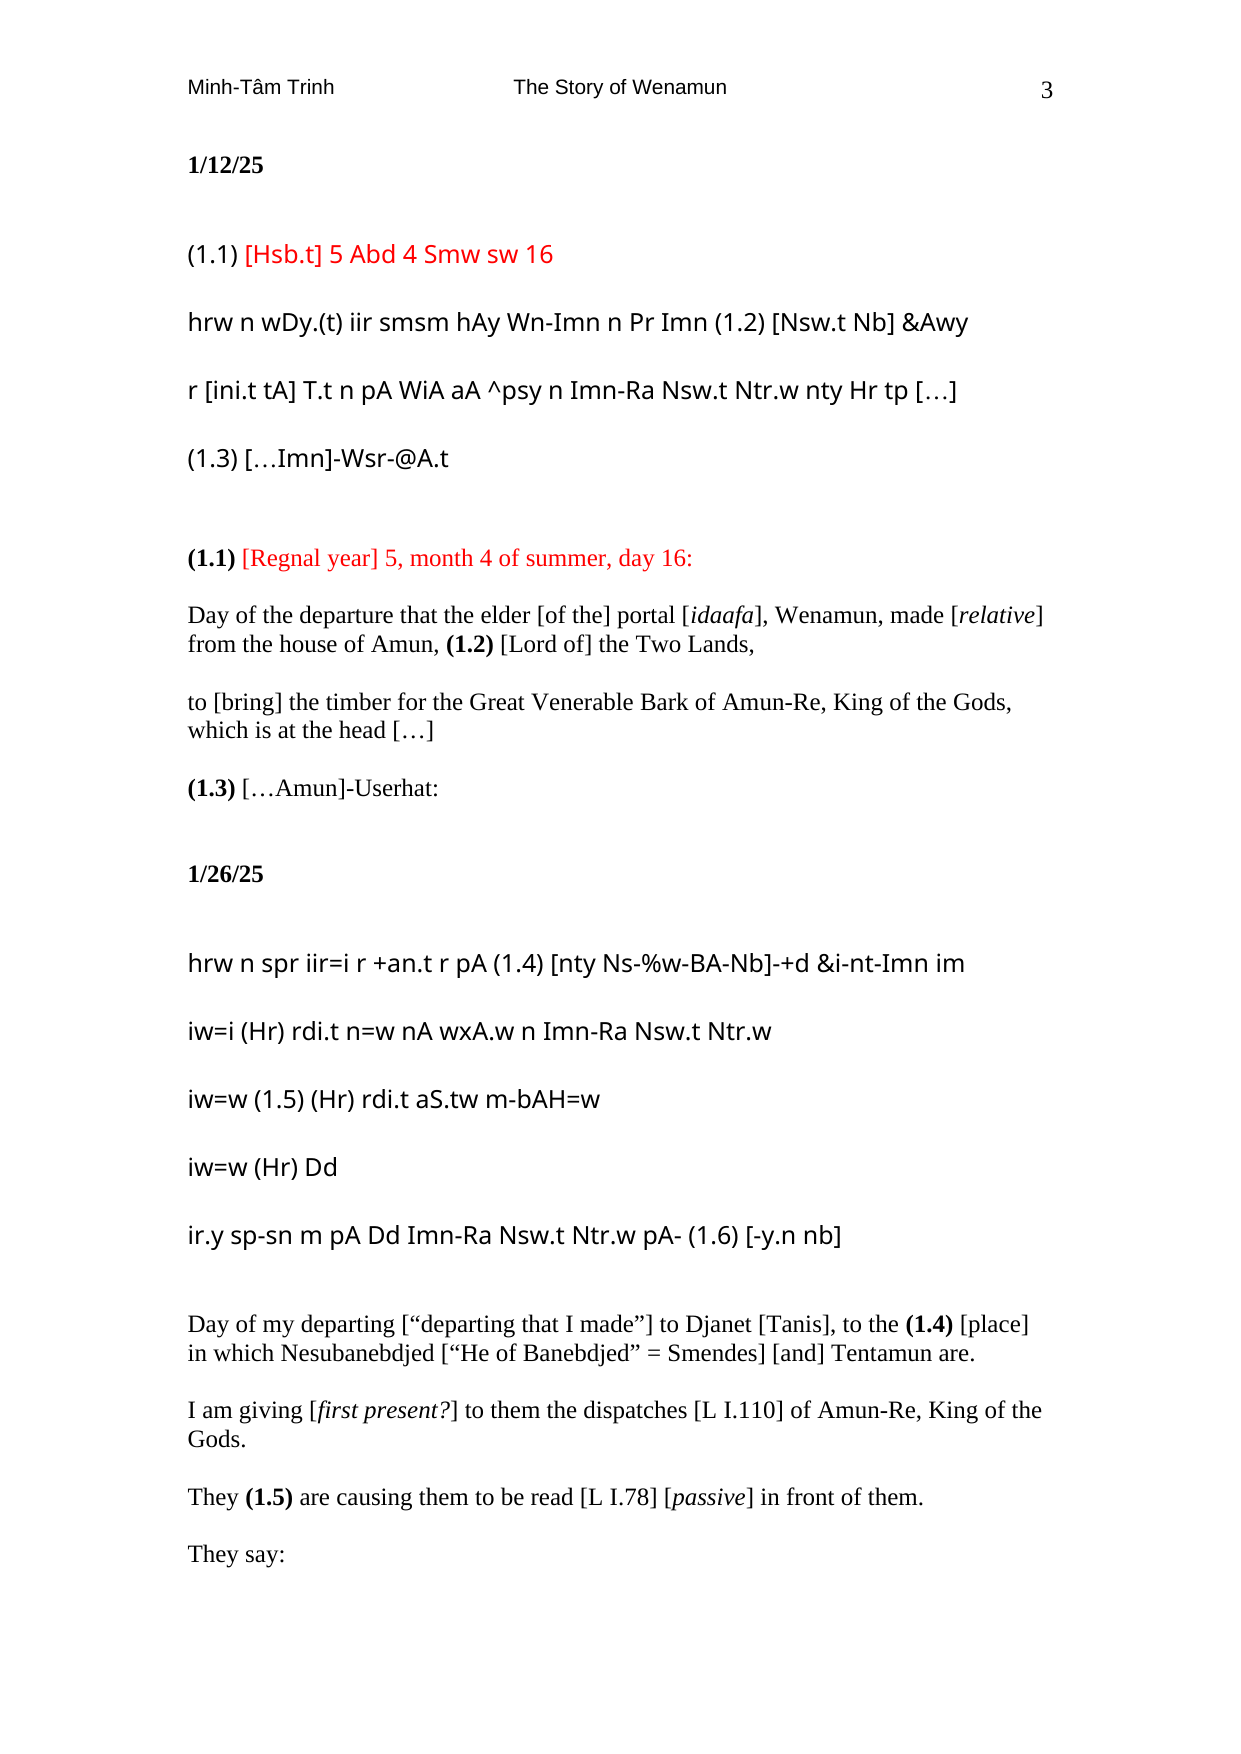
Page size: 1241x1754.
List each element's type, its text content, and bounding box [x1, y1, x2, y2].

text iw=w (1.5) (Hr) rdi.t aS.tw m-bAH=w [187, 1082, 1053, 1116]
text I am giving [first present?] to them the dispatches [L I.110] of Amun-Re, King of the Gods. [187, 1396, 1053, 1453]
text (1.3) […Imn]-Wsr-@A.t [187, 441, 1053, 475]
text to [bring] the timber for the Great Venerable Bark of Amun-Re, King of the Gods, which is at the head […] [187, 687, 1053, 744]
text (1.1) [Hsb.t] 5 Abd 4 Smw sw 16 [187, 236, 1053, 270]
text (1.3) […Amun]-Userhat: [187, 773, 1053, 802]
text (1.1) [Regnal year] 5, month 4 of summer, day 16: [187, 543, 1053, 572]
text Day of my departing [“departing that I made”] to Djanet [Tanis], to the (1.4) [place] in which Nesubanebdjed [“He of Banebdjed” = Smendes] [and] Tentamun are. [187, 1309, 1053, 1367]
text r [ini.t tA] T.t n pA WiA aA ^psy n Imn-Ra Nsw.t Ntr.w nty Hr tp […] [187, 372, 1053, 407]
text iw=i (Hr) rdi.t n=w nA wxA.w n Imn-Ra Nsw.t Ntr.w [187, 1013, 1053, 1047]
text ir.y sp-sn m pA Dd Imn-Ra Nsw.t Ntr.w pA- (1.6) [-y.n nb] [187, 1218, 1053, 1252]
text They say: [187, 1539, 1053, 1568]
text Day of the departure that the elder [of the] portal [idaafa], Wenamun, made [relative] from the house of Amun, (1.2) [Lord of] the Two Lands, [187, 600, 1053, 658]
text iw=w (Hr) Dd [187, 1150, 1053, 1184]
text 1/12/25 [187, 150, 1053, 179]
text 1/26/25 [187, 859, 1053, 888]
text They (1.5) are causing them to be read [L I.78] [passive] in front of them. [187, 1482, 1053, 1511]
text hrw n wDy.(t) iir smsm hAy Wn-Imn n Pr Imn (1.2) [Nsw.t Nb] &Awy [187, 304, 1053, 338]
text hrw n spr iir=i r +an.t r pA (1.4) [nty Ns-%w-BA-Nb]-+d &i-nt-Imn im [187, 945, 1053, 979]
